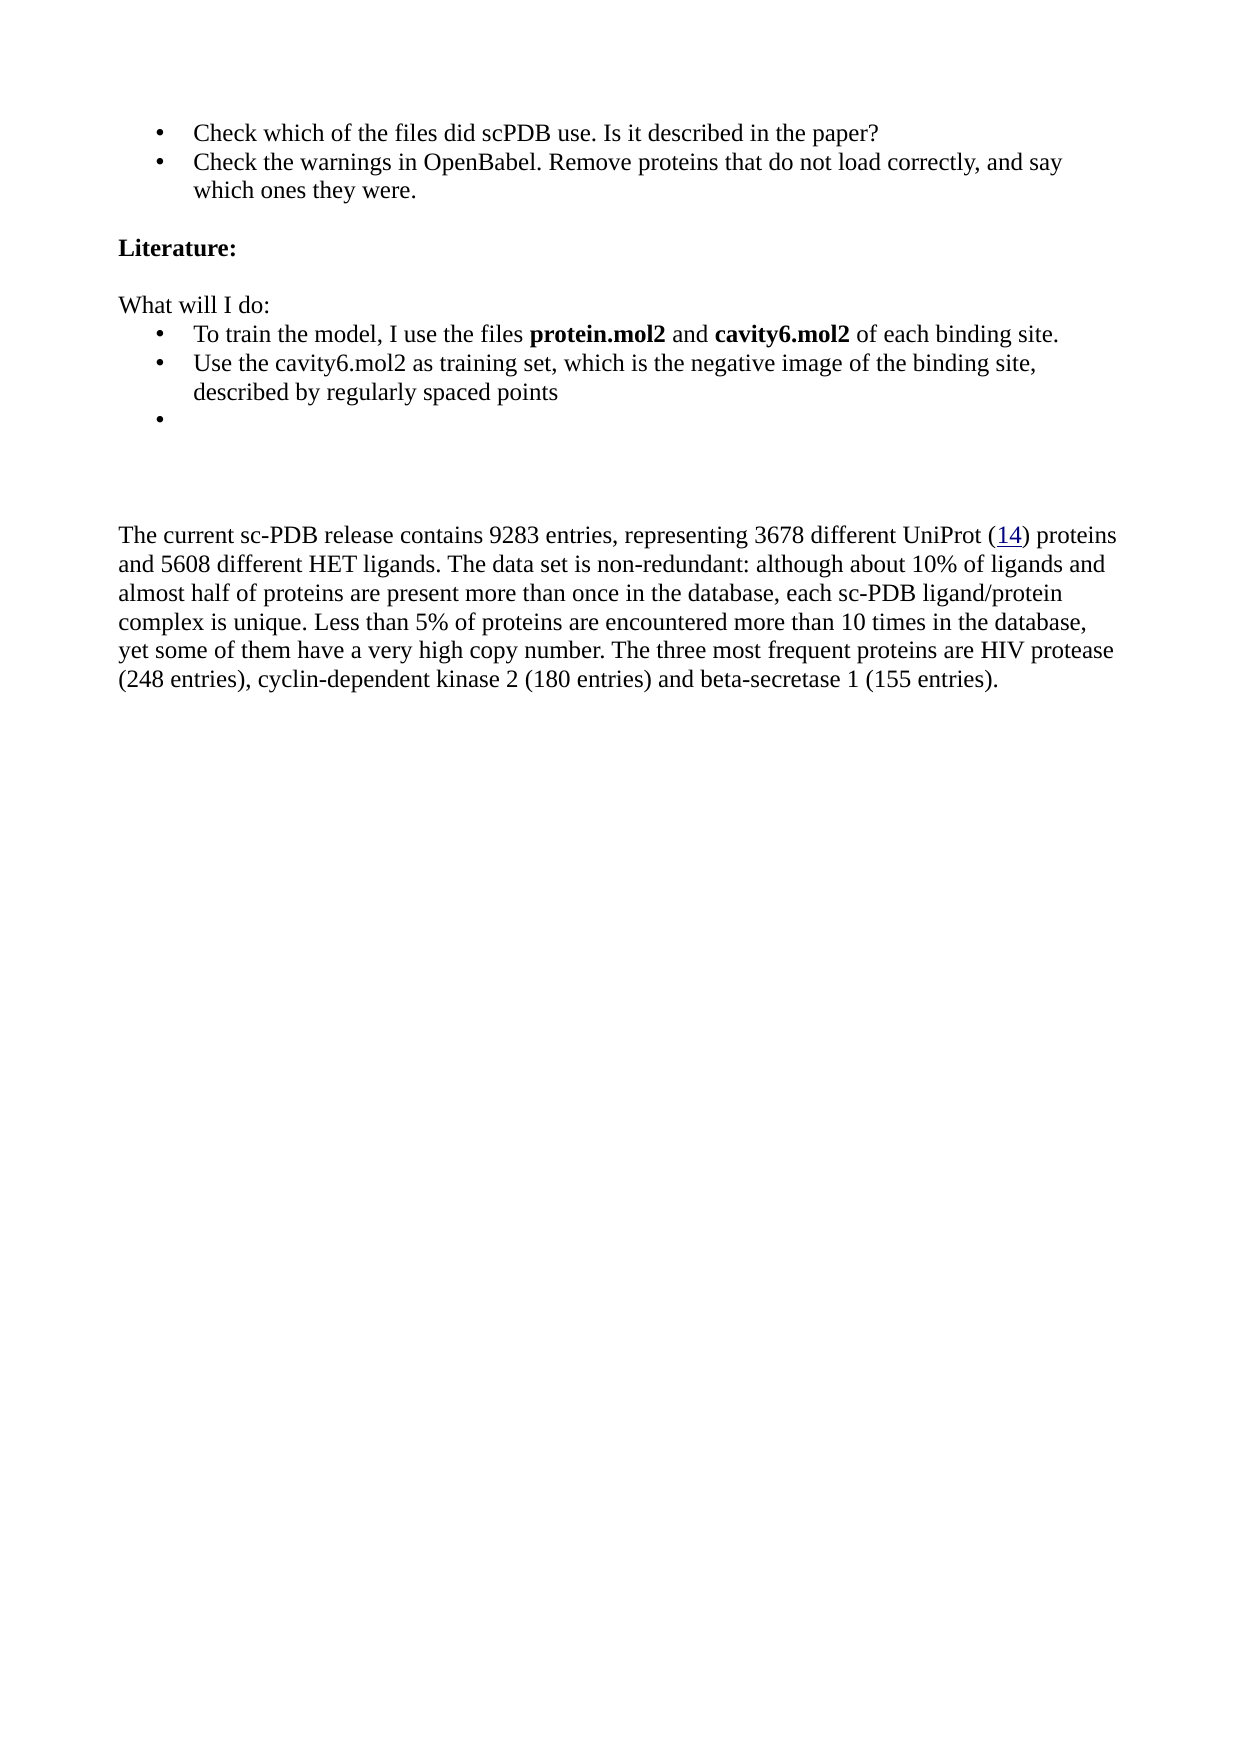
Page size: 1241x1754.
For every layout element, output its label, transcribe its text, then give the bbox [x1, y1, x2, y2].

list Use the cavity6.mol2 as training set, which is the negative image of the binding site, described by regularly spaced points [156, 348, 1122, 406]
text Literature: [118, 233, 1122, 262]
text What will I do: [118, 291, 1122, 319]
list Check which of the files did scPDB use. Is it described in the paper? [156, 118, 1122, 147]
list To train the model, I use the files protein.mol2 and cavity6.mol2 of each binding site. [156, 319, 1122, 348]
text The current sc-PDB release contains 9283 entries, representing 3678 different UniProt (14) proteins and 5608 different HET ligands. The data set is non-redundant: although about 10% of ligands and almost half of proteins are present more than once in the database, each sc-PDB ligand/protein complex is unique. Less than 5% of proteins are encountered more than 10 times in the database, yet some of them have a very high copy number. The three most frequent proteins are HIV protease (248 entries), cyclin-dependent kinase 2 (180 entries) and beta-secretase 1 (155 entries). [118, 521, 1122, 693]
list Check the warnings in OpenBabel. Remove proteins that do not load correctly, and say which ones they were. [156, 147, 1122, 204]
